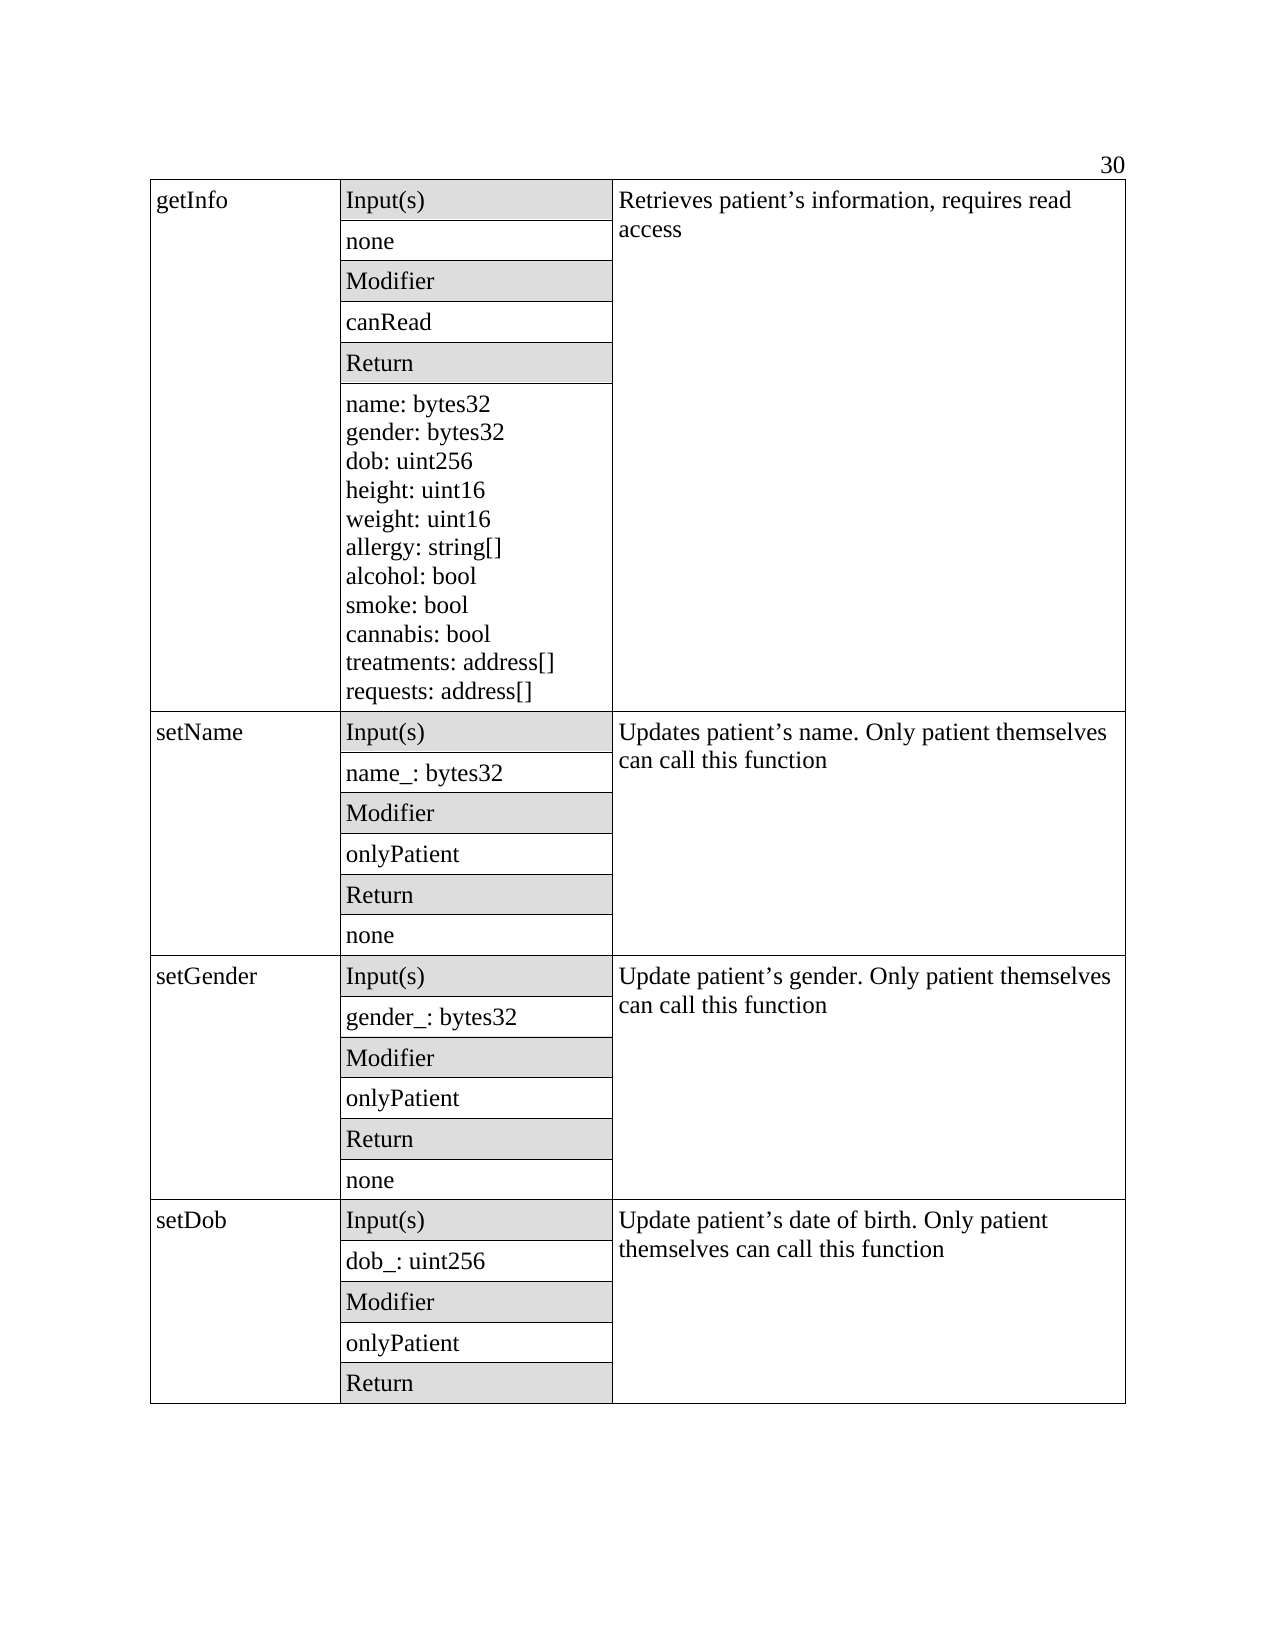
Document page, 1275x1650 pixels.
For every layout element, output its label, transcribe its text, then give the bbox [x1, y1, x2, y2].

table_cell name: bytes32 gender: bytes32 dob: uint256 height: uint16 weight: uint16 allergy: string[] alcohol: bool smoke: bool cannabis: bool treatments: address[] requests: address[] [341, 384, 612, 711]
table_cell setName [151, 712, 340, 955]
table_cell Return [341, 1363, 612, 1403]
table_cell Modifier [341, 261, 612, 301]
table_cell Modifier [341, 1038, 612, 1077]
table_cell setDob [151, 1200, 340, 1403]
table_cell Update patient’s date of birth. Only patient themselves can call this function [613, 1200, 1125, 1403]
table_cell Input(s) [341, 1200, 612, 1240]
table_cell onlyPatient [341, 834, 612, 873]
table_cell Retrieves patient’s information, requires read access [613, 180, 1125, 711]
table_cell Return [341, 343, 612, 382]
table_cell name_: bytes32 [341, 753, 612, 792]
table_cell Return [341, 1119, 612, 1159]
table_cell Return [341, 875, 612, 914]
table_cell onlyPatient [341, 1078, 612, 1118]
table_cell none [341, 221, 612, 260]
table_cell Update patient’s gender. Only patient themselves can call this function [613, 956, 1125, 1199]
table_cell Modifier [341, 793, 612, 833]
table_cell Input(s) [341, 956, 612, 996]
table_cell setGender [151, 956, 340, 1199]
table_cell none [341, 915, 612, 955]
table_cell Updates patient’s name. Only patient themselves can call this function [613, 712, 1125, 955]
table_cell dob_: uint256 [341, 1241, 612, 1281]
table_cell Modifier [341, 1282, 612, 1322]
table_cell Input(s) [341, 180, 612, 219]
table_cell none [341, 1160, 612, 1199]
table_cell getInfo [151, 180, 340, 711]
table_cell gender_: bytes32 [341, 997, 612, 1036]
table_cell onlyPatient [341, 1323, 612, 1362]
table_cell canRead [341, 302, 612, 342]
table_cell Input(s) [341, 712, 612, 751]
